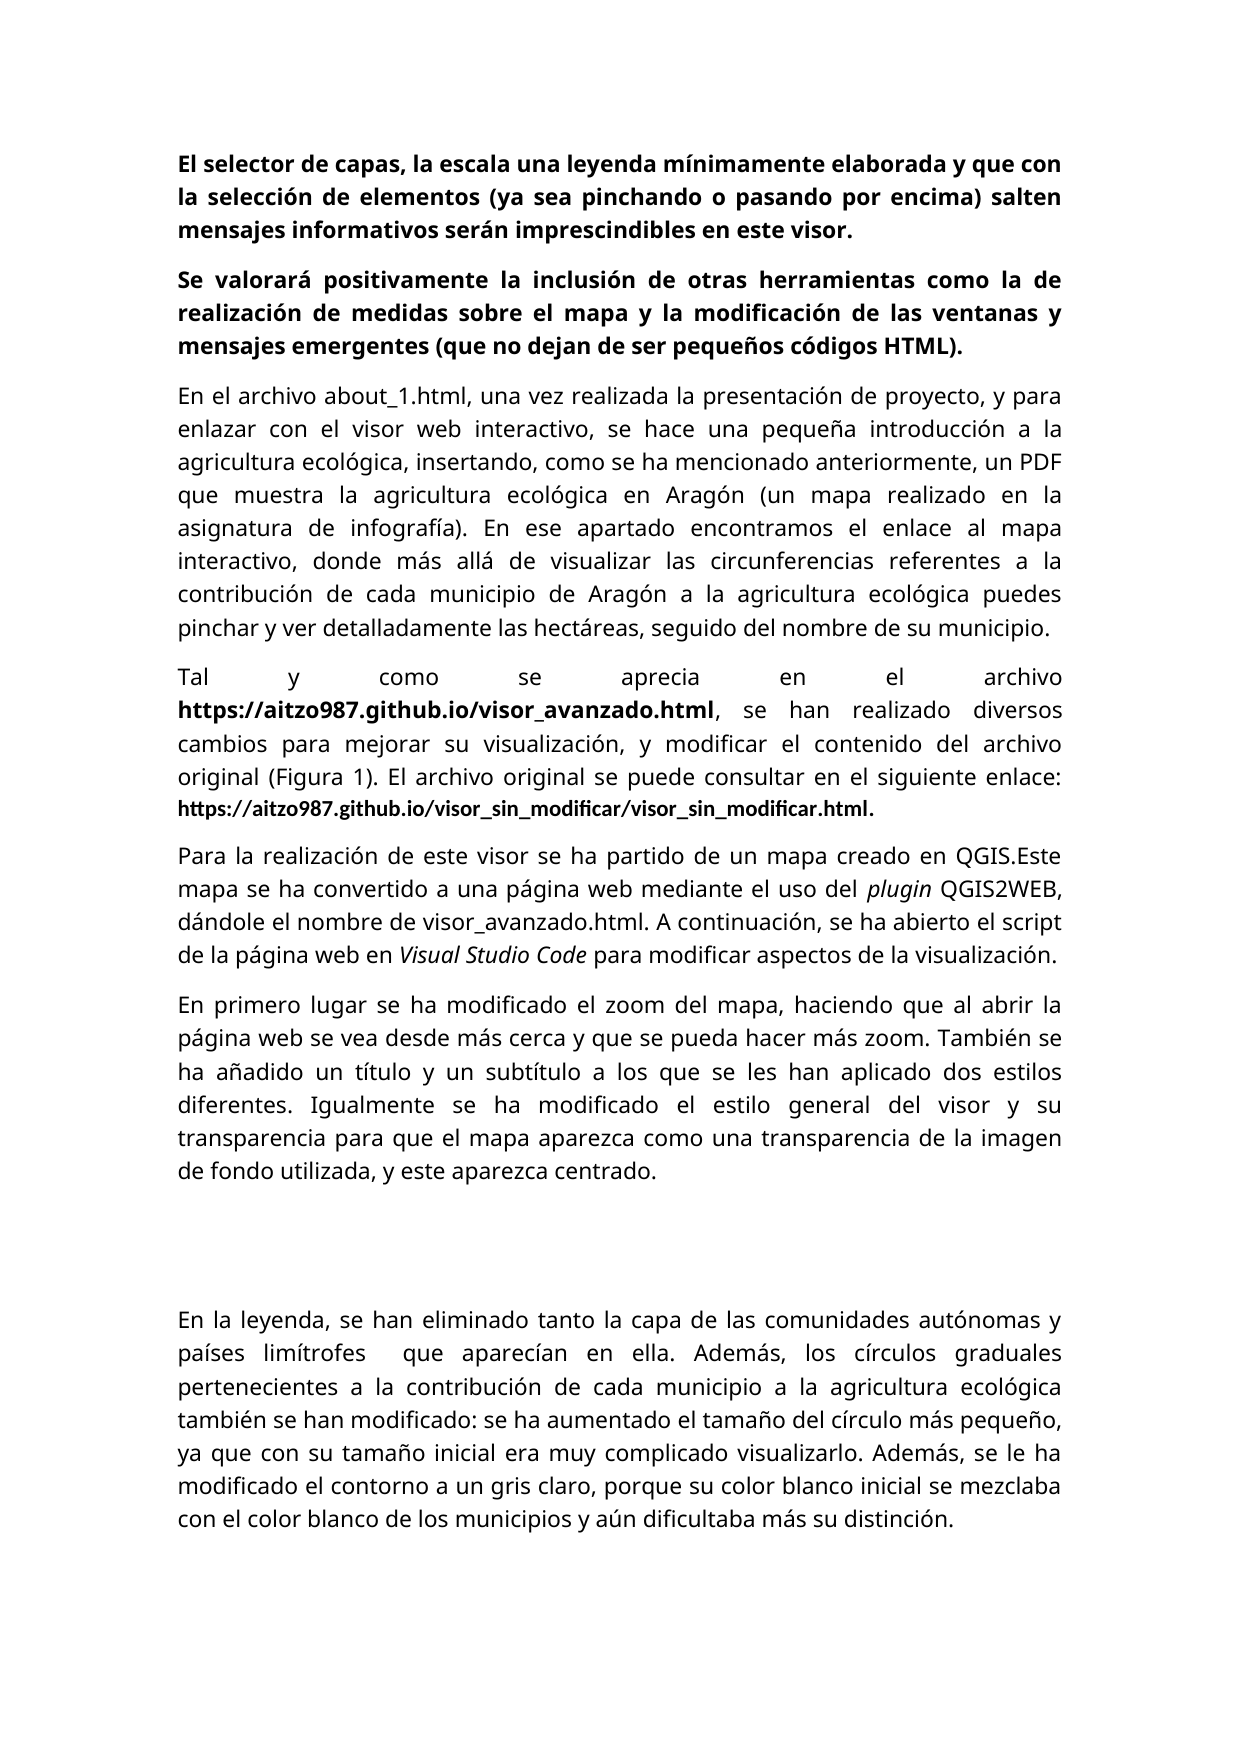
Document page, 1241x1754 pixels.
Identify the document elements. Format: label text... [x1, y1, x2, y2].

text En la leyenda, se han eliminado tanto la capa de las comunidades autónomas y países limítrofes que aparecían en ella. Además, los círculos graduales pertenecientes a la contribución de cada municipio a la agricultura ecológica también se han modificado: se ha aumentado el tamaño del círculo más pequeño, ya que con su tamaño inicial era muy complicado visualizarlo. Además, se le ha modificado el contorno a un gris claro, porque su color blanco inicial se mezclaba con el color blanco de los municipios y aún dificultaba más su distinción. [177, 1304, 1063, 1534]
text Para la realización de este visor se ha partido de un mapa creado en QGIS.Este mapa se ha convertido a una página web mediante el uso del plugin QGIS2WEB, dándole el nombre de visor_avanzado.html. A continuación, se ha abierto el script de la página web en Visual Studio Code para modificar aspectos de la visualización. [177, 840, 1063, 971]
text En el archivo about_1.html, una vez realizada la presentación de proyecto, y para enlazar con el visor web interactivo, se hace una pequeña introducción a la agricultura ecológica, insertando, como se ha mencionado anteriormente, un PDF que muestra la agricultura ecológica en Aragón (un mapa realizado en la asignatura de infografía). En ese apartado encontramos el enlace al mapa interactivo, donde más allá de visualizar las circunferencias referentes a la contribución de cada municipio de Aragón a la agricultura ecológica puedes pinchar y ver detalladamente las hectáreas, seguido del nombre de su municipio. [177, 380, 1063, 643]
text Tal y como se aprecia en el archivo https://aitzo987.github.io/visor_avanzado.html, se han realizado diversos cambios para mejorar su visualización, y modificar el contenido del archivo original (Figura 1). El archivo original se puede consultar en el siguiente enlace: https://aitzo987.github.io/visor_sin_modificar/visor_sin_modificar.html. [177, 661, 1063, 822]
text El selector de capas, la escala una leyenda mínimamente elaborada y que con la selección de elementos (ya sea pinchando o pasando por encima) salten mensajes informativos serán imprescindibles en este visor. [177, 148, 1063, 245]
text En primero lugar se ha modificado el zoom del mapa, haciendo que al abrir la página web se vea desde más cerca y que se pueda hacer más zoom. También se ha añadido un título y un subtítulo a los que se les han aplicado dos estilos diferentes. Igualmente se ha modificado el estilo general del visor y su transparencia para que el mapa aparezca como una transparencia de la imagen de fondo utilizada, y este aparezca centrado. [177, 989, 1063, 1186]
text Se valorará positivamente la inclusión de otras herramientas como la de realización de medidas sobre el mapa y la modificación de las ventanas y mensajes emergentes (que no dejan de ser pequeños códigos HTML). [177, 264, 1063, 361]
